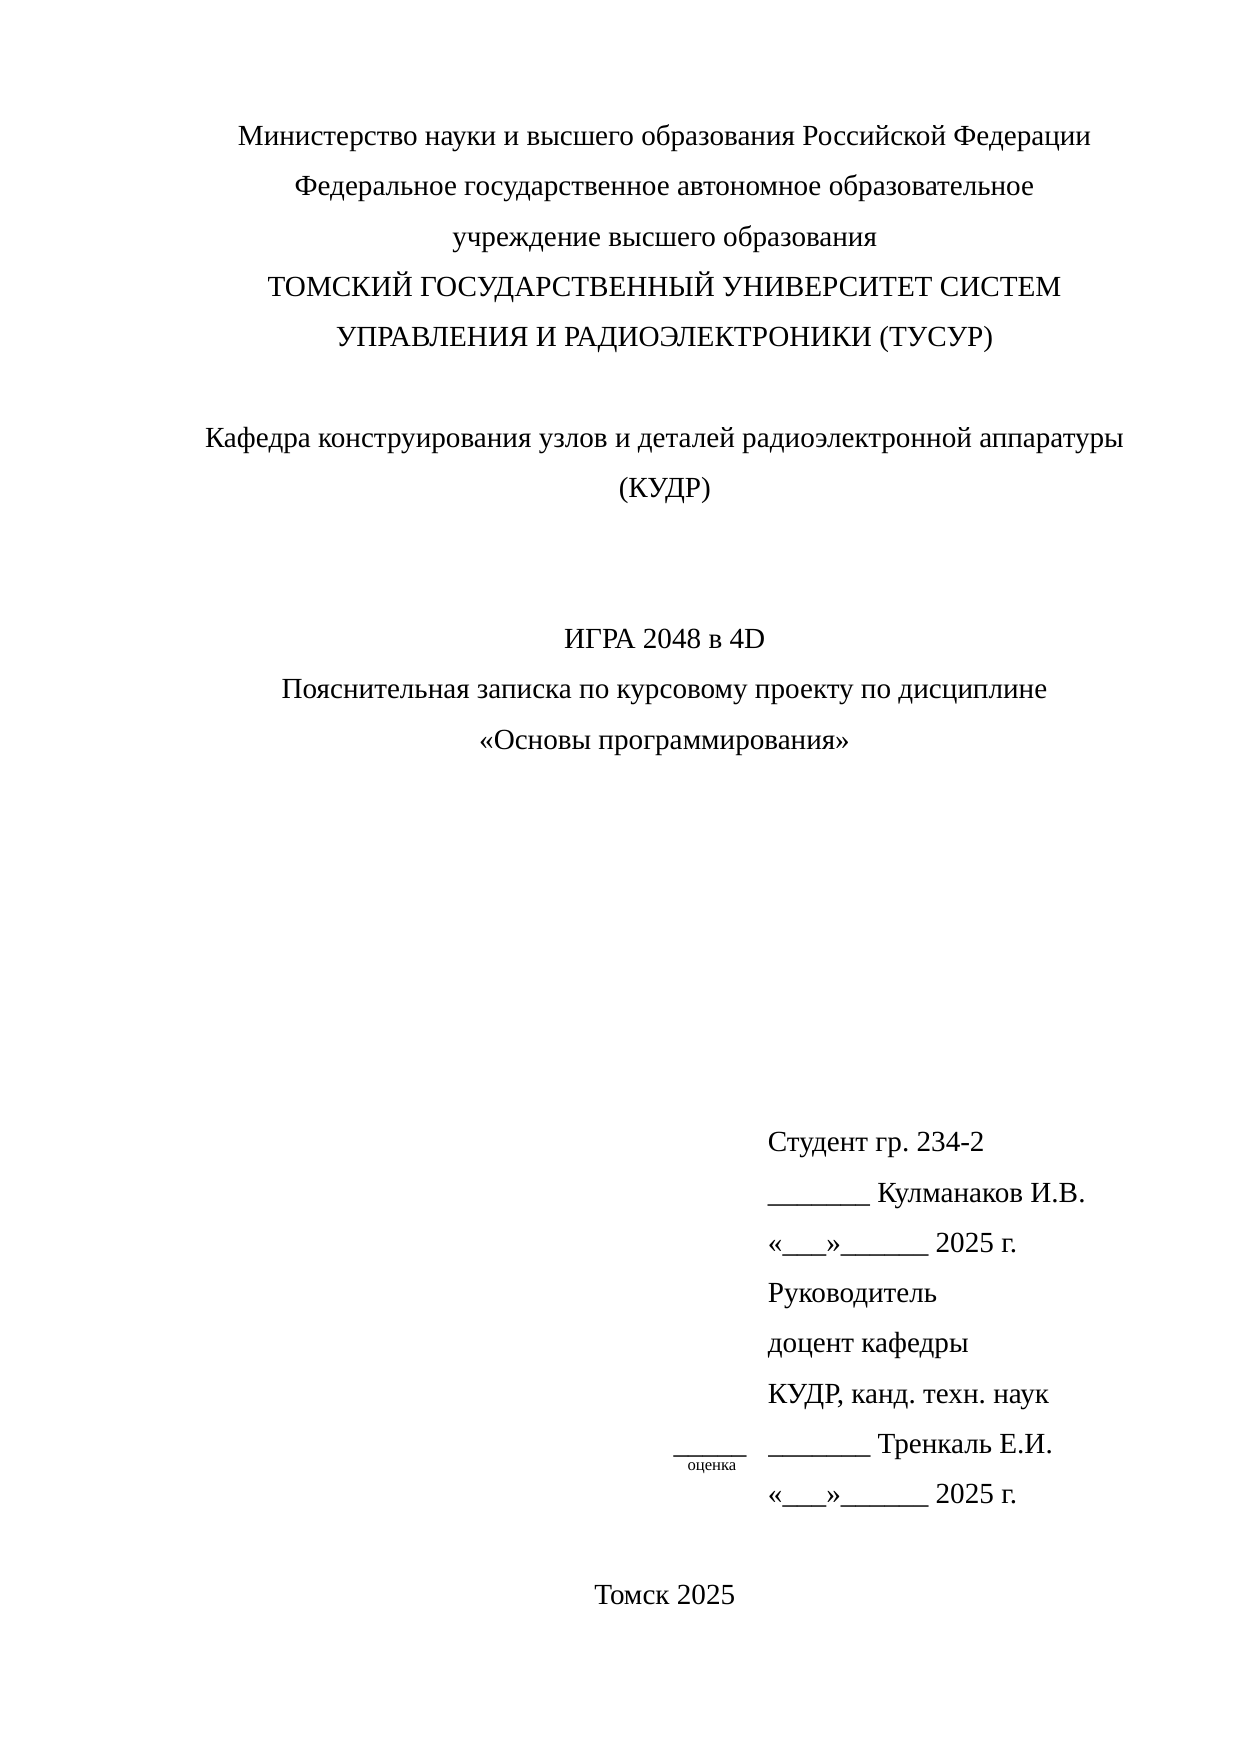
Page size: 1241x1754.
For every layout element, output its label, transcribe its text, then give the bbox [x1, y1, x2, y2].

text ИГРА 2048 в 4D [177, 621, 1152, 655]
text _______ Кулманаков И.В. [768, 1175, 1152, 1208]
text Министерство науки и высшего образования Российской Федерации [177, 118, 1152, 152]
text Кафедра конструирования узлов и деталей радиоэлектронной аппаратуры (КУДР) [177, 420, 1152, 504]
text ТОМСКИЙ ГОСУДАРСТВЕННЫЙ УНИВЕРСИТЕТ СИСТЕМ УПРАВЛЕНИЯ И РАДИОЭЛЕКТРОНИКИ (ТУСУР) [177, 269, 1152, 353]
text «Основы программирования» [177, 722, 1152, 755]
text доцент кафедры [768, 1326, 1152, 1359]
text Пояснительная записка по курсовому проекту по дисциплине [177, 672, 1152, 705]
text Студент гр. 234-2 [768, 1124, 1152, 1158]
text учреждение высшего образования [177, 219, 1152, 252]
text «___»______ 2025 г. [768, 1477, 1152, 1510]
text «___»______ 2025 г. [768, 1225, 1152, 1258]
text _____ _______ Тренкаль Е.И. [673, 1426, 1152, 1460]
text Руководитель [768, 1275, 1152, 1309]
text Томск 2025 [177, 1577, 1152, 1611]
text Федеральное государственное автономное образовательное [177, 168, 1152, 202]
text КУДР, канд. техн. наук [768, 1376, 1152, 1409]
